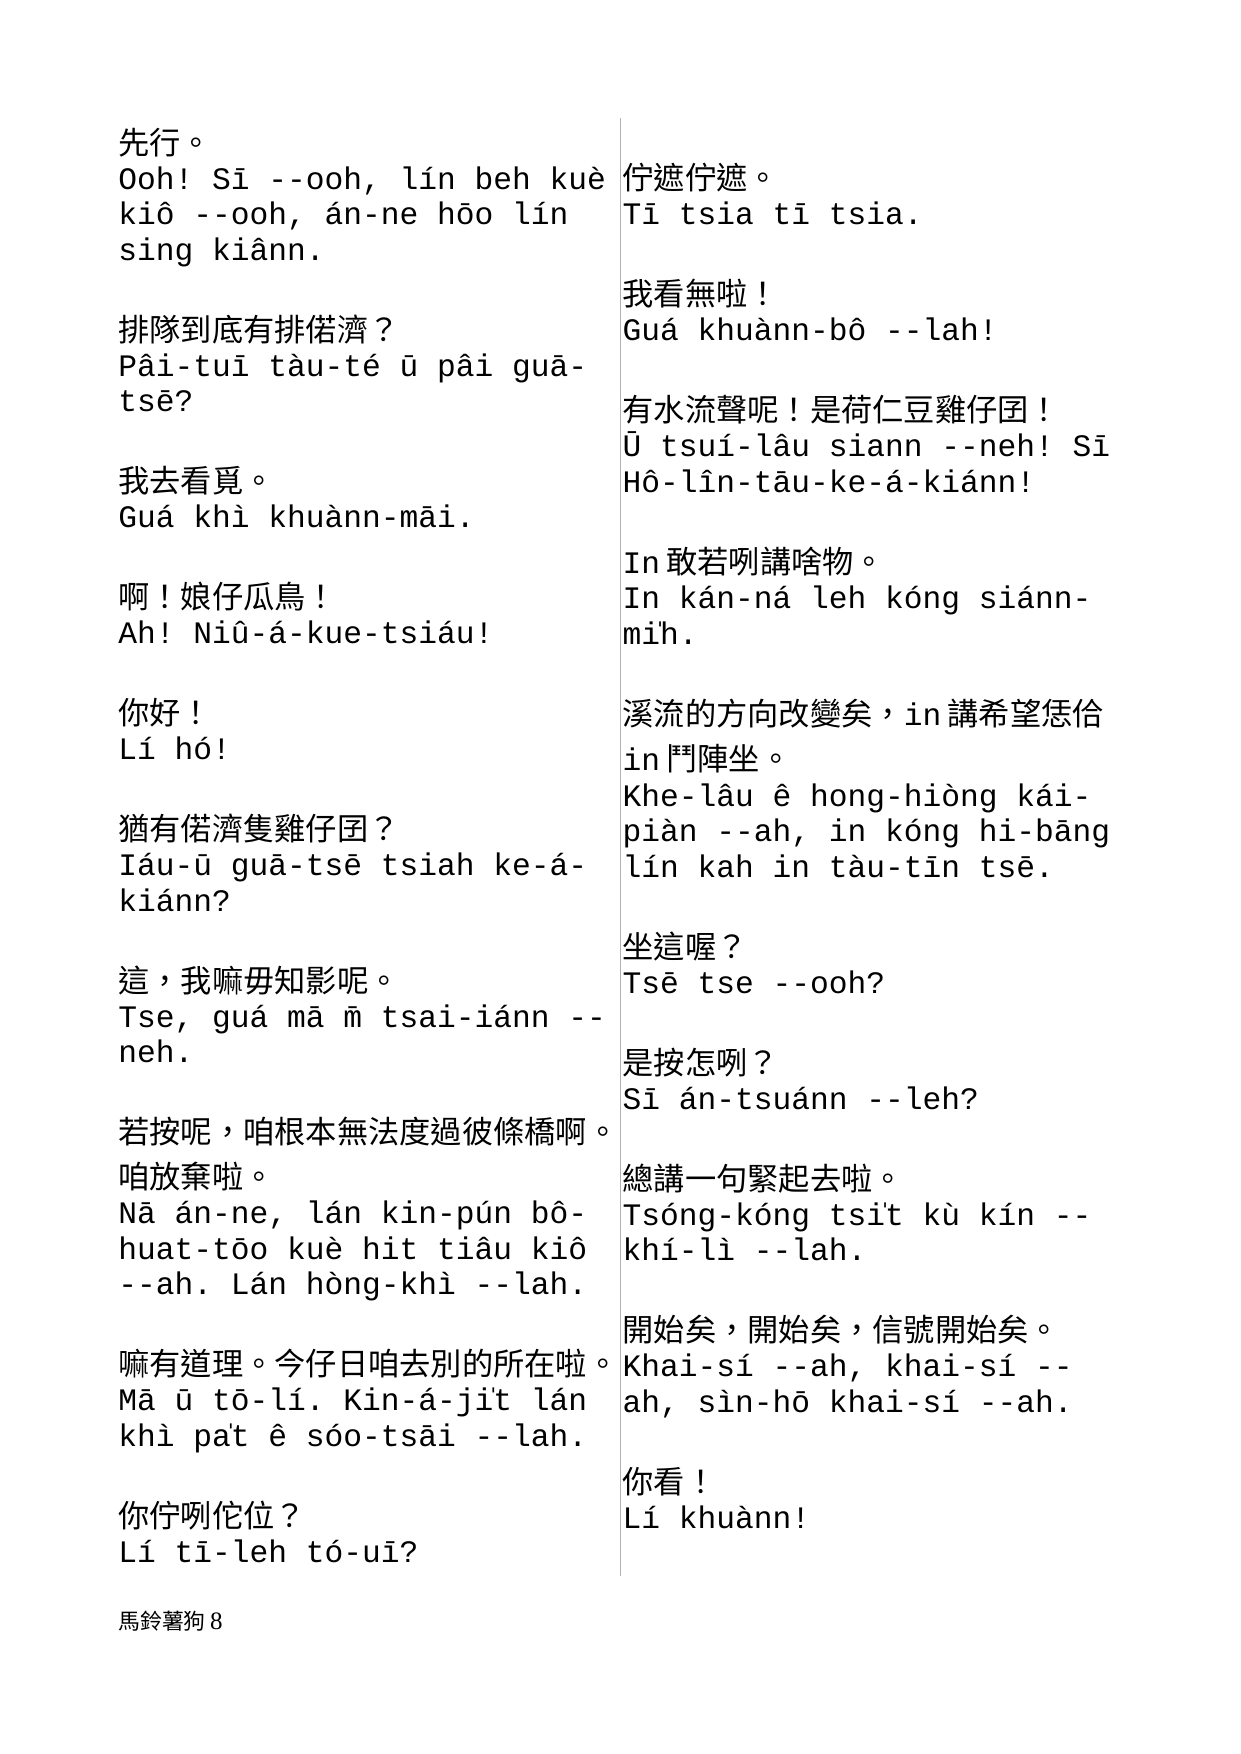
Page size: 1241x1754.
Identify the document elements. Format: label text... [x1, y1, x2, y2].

text Lí khuànn! [622, 1502, 1122, 1537]
text 我看無啦！ [622, 269, 1122, 315]
text 有水流聲呢！是荷仁豆雞仔囝！ [622, 386, 1122, 431]
text 你好！ [118, 688, 618, 734]
text Sī án-tsuánn --leh? [622, 1083, 1122, 1118]
text 若按呢，咱根本無法度過彼條橋啊。咱放棄啦。 [118, 1107, 618, 1198]
text In kán-ná leh kóng siánn-mi̍h. [622, 583, 1122, 653]
text 坐這喔？ [622, 922, 1122, 967]
text Pâi-tuī tàu-té ū pâi guā-tsē? [118, 350, 618, 421]
text Tsē tse --ooh? [622, 967, 1122, 1002]
text Lí tī-leh tó-uī? [118, 1536, 618, 1572]
text 嘛有道理。今仔日咱去別的所在啦。 [118, 1339, 618, 1385]
text In敢若咧講啥物。 [622, 537, 1122, 583]
text 總講一句緊起去啦。 [622, 1154, 1122, 1199]
text Ū tsuí-lâu siann --neh! Sī Hô-lîn-tāu-ke-á-kiánn! [622, 431, 1122, 502]
text 你佇咧佗位？ [118, 1491, 618, 1536]
text Guá khì khuànn-māi. [118, 502, 618, 537]
text 溪流的方向改變矣，in講希望恁佮in鬥陣坐。 [622, 689, 1122, 780]
text Tse, guá mā m̄ tsai-iánn --neh. [118, 1001, 618, 1072]
text Ah! Niû-á-kue-tsiáu! [118, 618, 618, 653]
text 排隊到底有排偌濟？ [118, 305, 618, 350]
text Tsóng-kóng tsi̍t kù kín --khí-lì --lah. [622, 1199, 1122, 1270]
text Mā ū tō-lí. Kin-á-ji̍t lán khì pa̍t ê sóo-tsāi --lah. [118, 1385, 618, 1456]
text Khai-sí --ah, khai-sí --ah, sìn-hō khai-sí --ah. [622, 1351, 1122, 1421]
text 是按怎咧？ [622, 1038, 1122, 1083]
text 這，我嘛毋知影呢。 [118, 956, 618, 1001]
text Lí hó! [118, 734, 618, 769]
text Nā án-ne, lán kin-pún bô-huat-tōo kuè hit tiâu kiô --ah. Lán hòng-khì --lah. [118, 1198, 618, 1304]
text 先行。 [118, 118, 618, 163]
text Khe-lâu ê hong-hiòng kái-piàn --ah, in kóng hi-bāng lín kah in tàu-tīn tsē. [622, 780, 1122, 886]
text Iáu-ū guā-tsē tsiah ke-á-kiánn? [118, 850, 618, 921]
text 你看！ [622, 1457, 1122, 1502]
text Ooh! Sī --ooh, lín beh kuè kiô --ooh, án-ne hōo lín sing kiânn. [118, 163, 618, 269]
text 佇遮佇遮。 [622, 153, 1122, 199]
text 開始矣，開始矣，信號開始矣。 [622, 1305, 1122, 1351]
text 啊！娘仔瓜鳥！ [118, 572, 618, 618]
text Tī tsia tī tsia. [622, 199, 1122, 234]
text 我去看覓。 [118, 456, 618, 502]
text 猶有偌濟隻雞仔囝？ [118, 804, 618, 850]
text Guá khuànn-bô --lah! [622, 315, 1122, 350]
